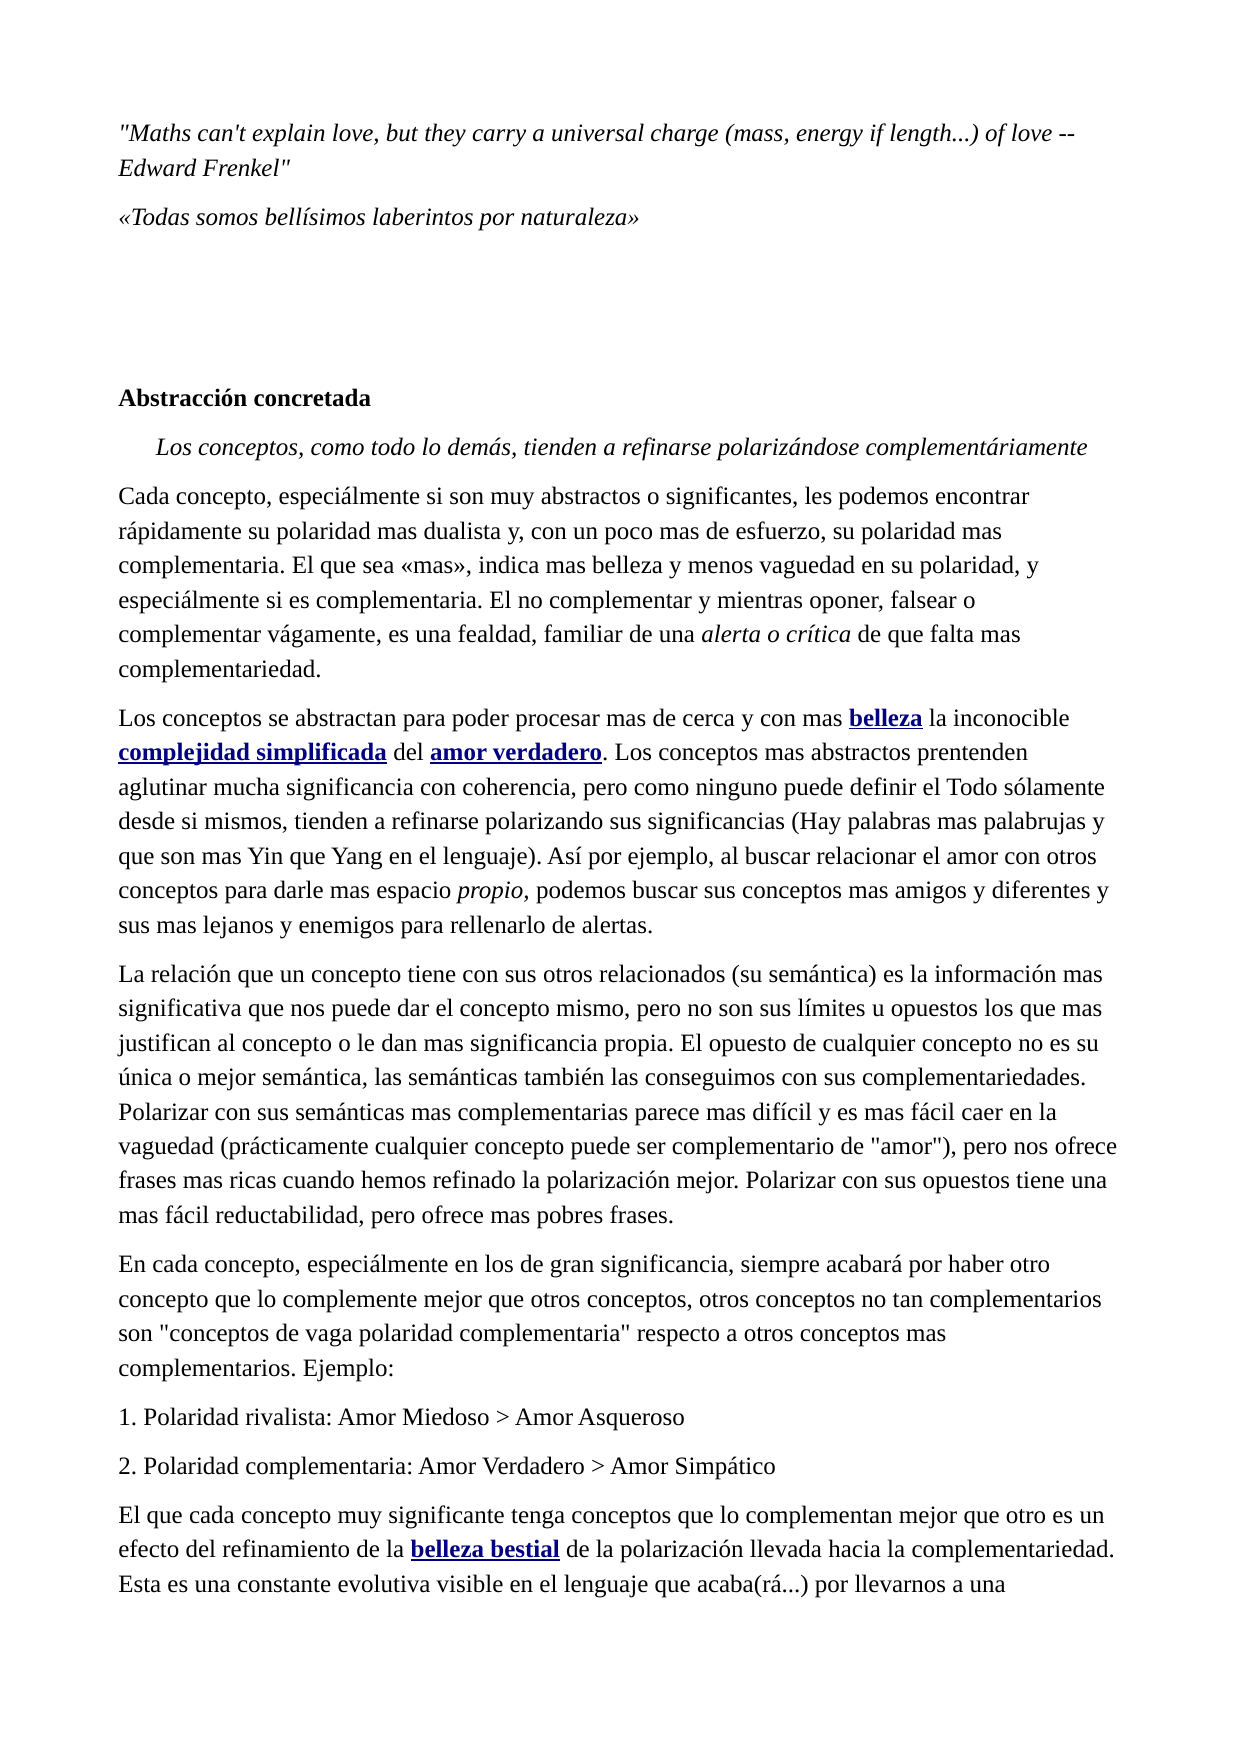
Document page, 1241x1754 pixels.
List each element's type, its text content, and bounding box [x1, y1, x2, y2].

text Los conceptos, como todo lo demás, tienden a refinarse polarizándose complementáriamente [118, 432, 1122, 461]
text 1. Polaridad rivalista: Amor Miedoso > Amor Asqueroso [118, 1402, 1122, 1430]
text Abstracción concretada [118, 383, 1122, 412]
text «Todas somos bellísimos laberintos por naturaleza» [118, 202, 1122, 230]
text Cada concepto, especiálmente si son muy abstractos o significantes, les podemos encontrar rápidamente su polaridad mas dualista y, con un poco mas de esfuerzo, su polaridad mas complementaria. El que sea «mas», indica mas belleza y menos vaguedad en su polaridad, y especiálmente si es complementaria. El no complementar y mientras oponer, falsear o complementar vágamente, es una fealdad, familiar de una alerta o crítica de que falta mas complementariedad. [118, 481, 1122, 682]
text En cada concepto, especiálmente en los de gran significancia, siempre acabará por haber otro concepto que lo complemente mejor que otros conceptos, otros conceptos no tan complementarios son "conceptos de vaga polaridad complementaria" respecto a otros conceptos mas complementarios. Ejemplo: [118, 1249, 1122, 1381]
text El que cada concepto muy significante tenga conceptos que lo complementan mejor que otro es un efecto del refinamiento de la belleza bestial de la polarización llevada hacia la complementariedad. Esta es una constante evolutiva visible en el lenguaje que acaba(rá...) por llevarnos a una [118, 1500, 1122, 1597]
text La relación que un concepto tiene con sus otros relacionados (su semántica) es la información mas significativa que nos puede dar el concepto mismo, pero no son sus límites u opuestos los que mas justifican al concepto o le dan mas significancia propia. El opuesto de cualquier concepto no es su única o mejor semántica, las semánticas también las conseguimos con sus complementariedades. Polarizar con sus semánticas mas complementarias parece mas difícil y es mas fácil caer en la vaguedad (prácticamente cualquier concepto puede ser complementario de "amor"), pero nos ofrece frases mas ricas cuando hemos refinado la polarización mejor. Polarizar con sus opuestos tiene una mas fácil reductabilidad, pero ofrece mas pobres frases. [118, 959, 1122, 1229]
text "Maths can't explain love, but they carry a universal charge (mass, energy if length...) of love -- Edward Frenkel" [118, 118, 1122, 181]
text Los conceptos se abstractan para poder procesar mas de cerca y con mas belleza la inconocible complejidad simplificada del amor verdadero. Los conceptos mas abstractos prentenden aglutinar mucha significancia con coherencia, pero como ninguno puede definir el Todo sólamente desde si mismos, tienden a refinarse polarizando sus significancias (Hay palabras mas palabrujas y que son mas Yin que Yang en el lenguaje). Así por ejemplo, al buscar relacionar el amor con otros conceptos para darle mas espacio propio, podemos buscar sus conceptos mas amigos y diferentes y sus mas lejanos y enemigos para rellenarlo de alertas. [118, 703, 1122, 938]
text 2. Polaridad complementaria: Amor Verdadero > Amor Simpático [118, 1451, 1122, 1479]
